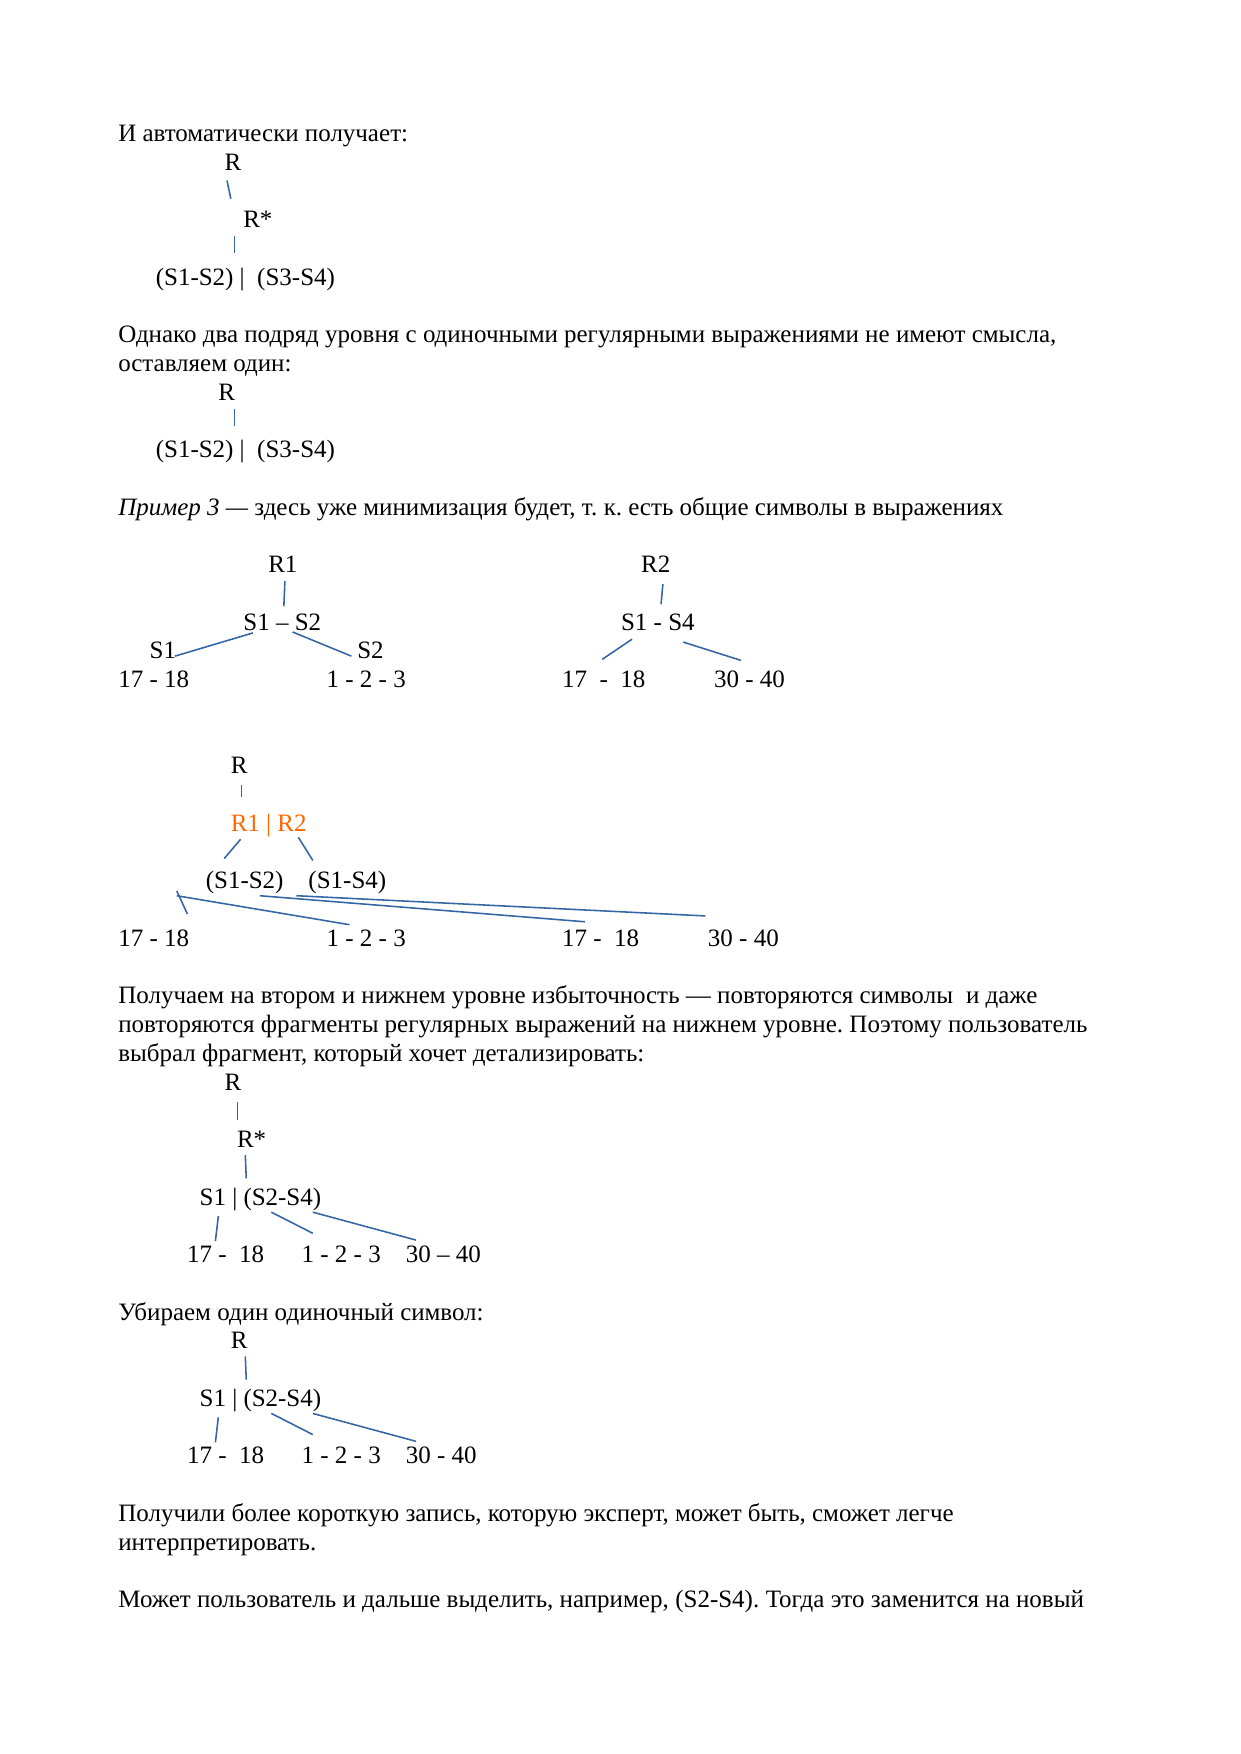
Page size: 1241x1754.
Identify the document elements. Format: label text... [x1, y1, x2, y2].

text Получаем на втором и нижнем уровне избыточность — повторяются символы и даже повторяются фрагменты регулярных выражений на нижнем уровне. Поэтому пользователь выбрал фрагмент, который хочет детализировать: [118, 981, 1122, 1067]
text R1 R2 [118, 549, 1122, 578]
text S1 S2 [118, 636, 1122, 664]
text S1 – S2 S1 - S4 [118, 607, 1122, 636]
text S1 | (S2-S4) [118, 1182, 1122, 1211]
text Пример 3 — здесь уже минимизация будет, т. к. есть общие символы в выражениях [118, 492, 1122, 521]
text S1 | (S2-S4) [118, 1383, 1122, 1412]
text R* [118, 204, 1122, 233]
text 17 - 18 1 - 2 - 3 17 - 18 30 - 40 [118, 664, 1122, 693]
text 17 - 18 1 - 2 - 3 30 - 40 [118, 1441, 1122, 1469]
text R [118, 751, 1122, 779]
text R [118, 1067, 1122, 1096]
text И автоматически получает: [118, 118, 1122, 147]
text 17 - 18 1 - 2 - 3 17 - 18 30 - 40 [118, 923, 1122, 952]
text R [118, 377, 1122, 406]
text R [118, 147, 1122, 176]
text R1 | R2 [118, 808, 1122, 837]
text Убираем один одиночный символ: [118, 1297, 1122, 1326]
text Может пользователь и дальше выделить, например, (S2-S4). Тогда это заменится на новый [118, 1584, 1122, 1613]
text (S1-S2) | (S3-S4) [118, 434, 1122, 463]
text R [118, 1326, 1122, 1354]
text R* [118, 1124, 1122, 1153]
text (S1-S2) | (S3-S4) [118, 262, 1122, 291]
text (S1-S2) (S1-S4) [118, 866, 1122, 894]
text Получили более короткую запись, которую эксперт, может быть, сможет легче интерпретировать. [118, 1498, 1122, 1556]
text 17 - 18 1 - 2 - 3 30 – 40 [118, 1239, 1122, 1268]
text Однако два подряд уровня с одиночными регулярными выражениями не имеют смысла, оставляем один: [118, 319, 1122, 377]
